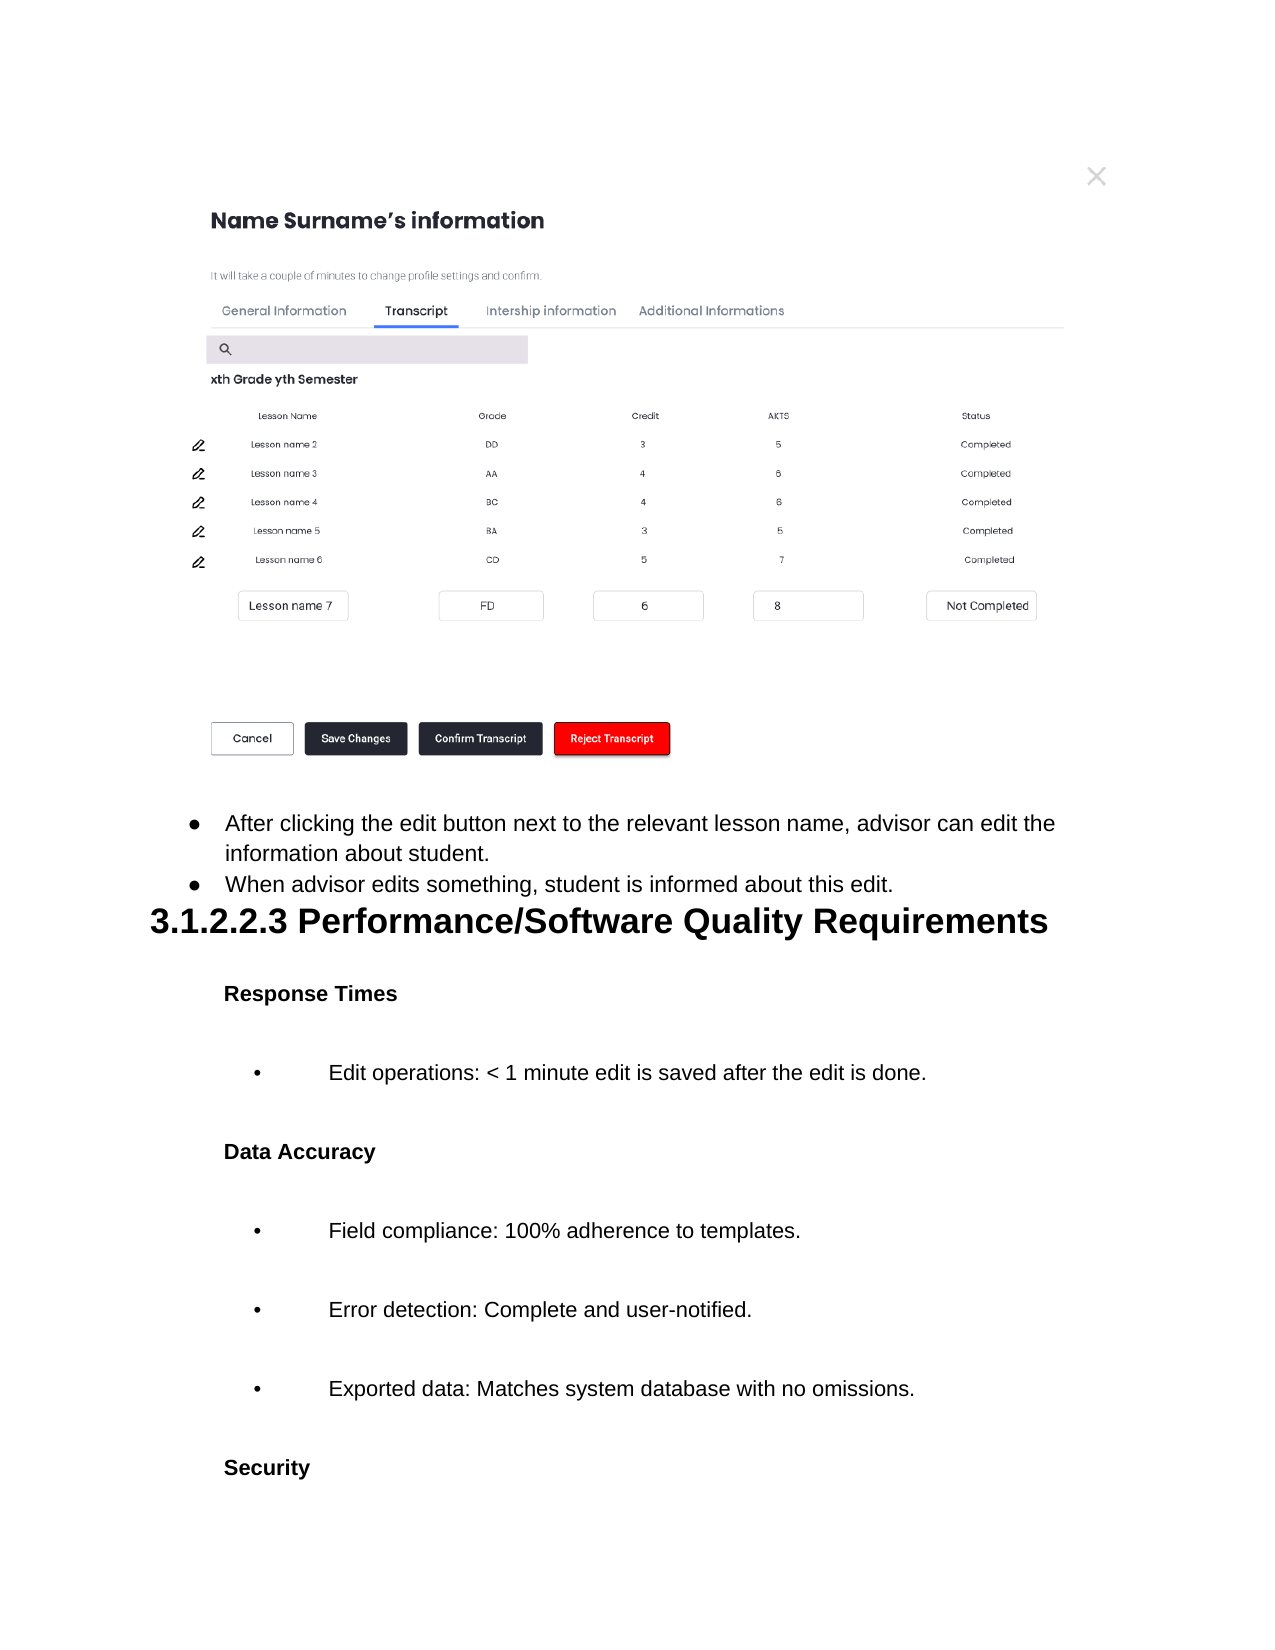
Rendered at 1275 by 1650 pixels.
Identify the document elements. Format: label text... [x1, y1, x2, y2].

text Response Times [224, 981, 1125, 1006]
subtitle 3.1.2.2.3 Performance/Software Quality Requirements [150, 901, 1125, 941]
text Data Accuracy [224, 1139, 1125, 1164]
text • Edit operations: < 1 minute edit is saved after the edit is done. [224, 1060, 1125, 1085]
text Security [224, 1454, 1125, 1480]
text • Exported data: Matches system database with no omissions. [224, 1376, 1125, 1401]
list When advisor edits something, student is informed about this edit. [187, 871, 1125, 897]
text • Field compliance: 100% adherence to templates. [224, 1218, 1125, 1243]
text • Error detection: Complete and user-notified. [224, 1297, 1125, 1322]
list After clicking the edit button next to the relevant lesson name, advisor can edit the information about student. [187, 810, 1125, 867]
